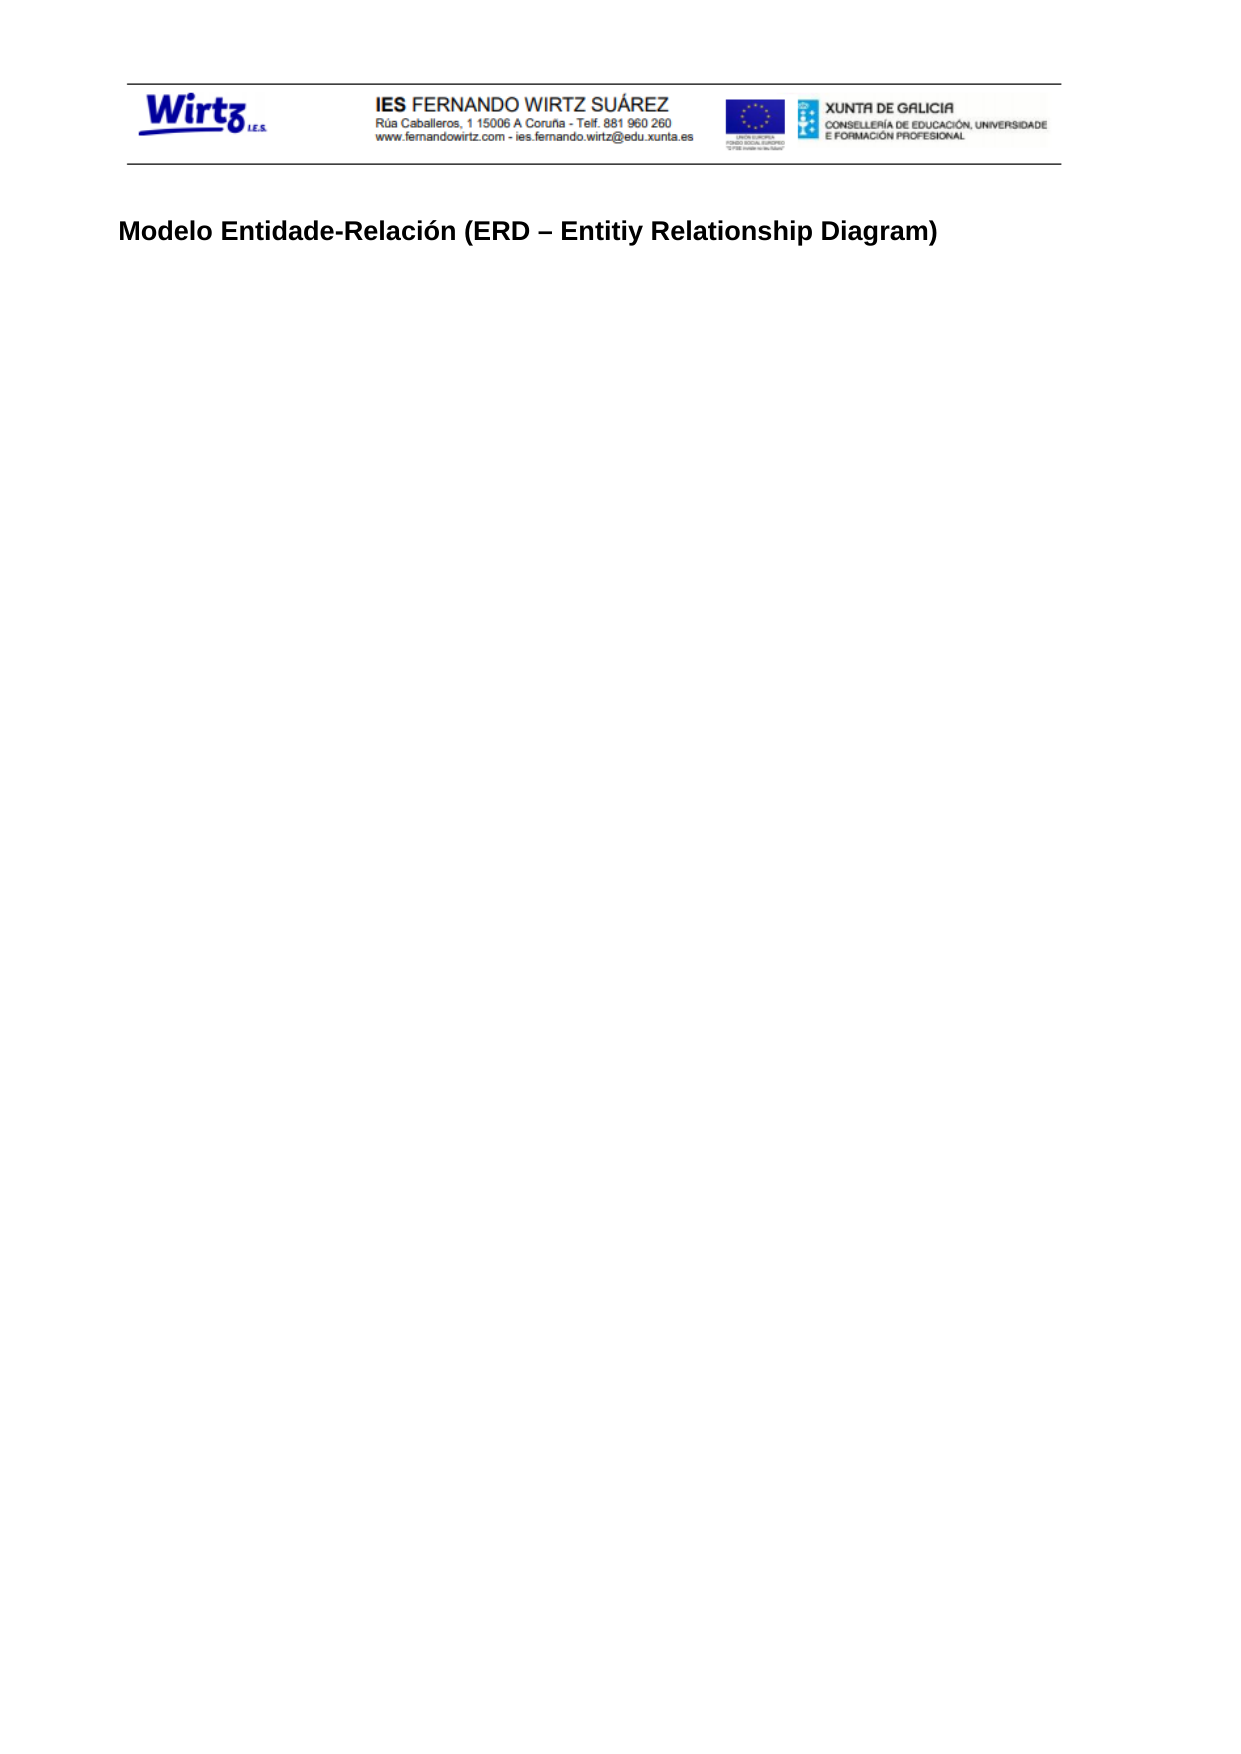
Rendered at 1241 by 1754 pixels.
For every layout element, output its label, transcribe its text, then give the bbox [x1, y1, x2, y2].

picture [118, 73, 1072, 173]
subtitle Modelo Entidade-Relación (ERD – Entitiy Relationship Diagram) [118, 215, 1152, 246]
